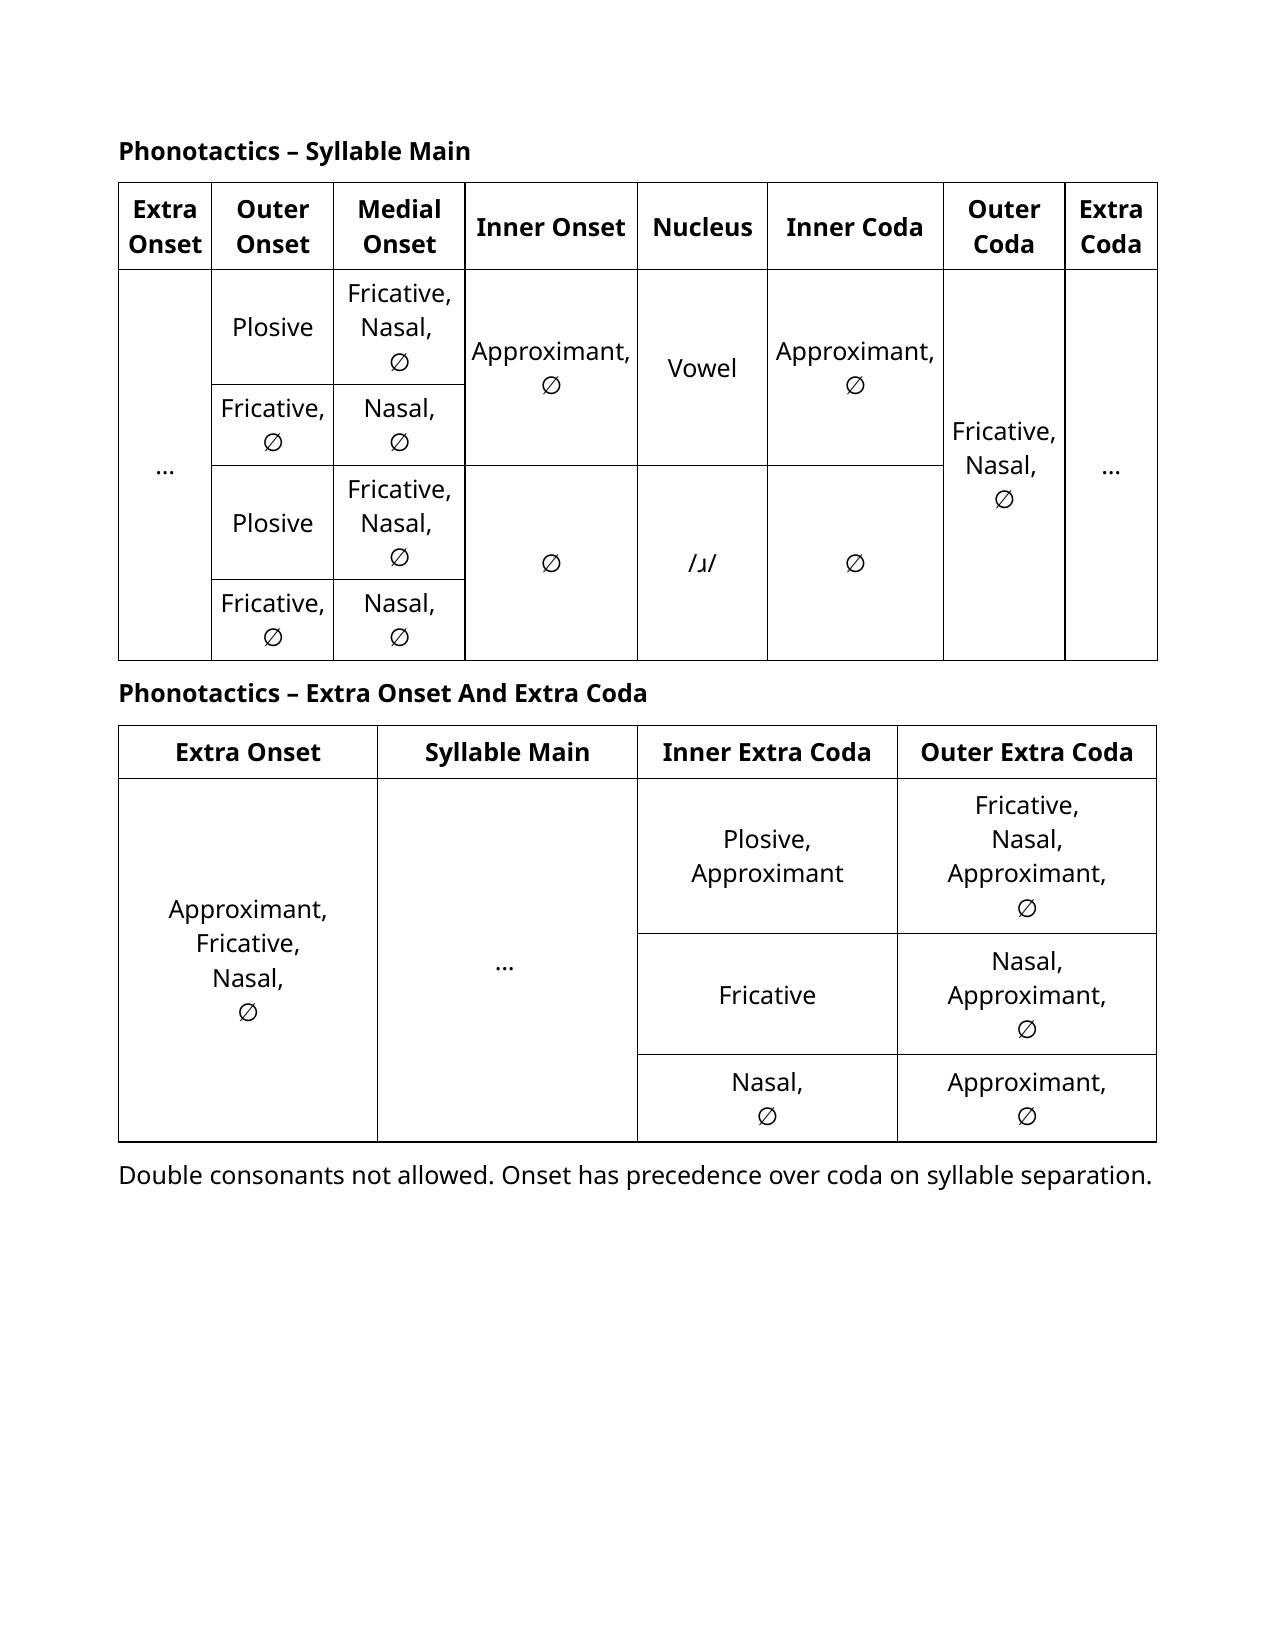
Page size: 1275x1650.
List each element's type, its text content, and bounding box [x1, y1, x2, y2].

table_cell … [378, 779, 637, 1141]
table_cell Plosive, Approximant [638, 779, 897, 933]
table_header Inner Onset [466, 183, 637, 269]
table_cell Fricative, Nasal, ∅ [944, 270, 1064, 660]
table_cell … [119, 270, 211, 660]
table_cell Approximant, Fricative, Nasal, ∅ [119, 779, 377, 1141]
table_header Extra Onset [119, 183, 211, 269]
table_header Extra Coda [1066, 183, 1157, 269]
table_cell ∅ [466, 466, 637, 660]
table_cell /ɹ/ [638, 466, 767, 660]
table_cell Fricative, Nasal, ∅ [334, 270, 464, 384]
table_header Outer Coda [944, 183, 1064, 269]
table_cell Fricative [638, 934, 897, 1054]
table_cell Plosive [212, 466, 333, 579]
table_header Inner Extra Coda [638, 726, 897, 778]
table_cell Fricative, Nasal, Approximant, ∅ [898, 779, 1156, 933]
text Phonotactics – Extra Onset And Extra Coda [118, 676, 1157, 710]
table_cell … [1066, 270, 1157, 660]
table_cell Nasal, ∅ [334, 580, 464, 660]
table_header Extra Onset [119, 726, 377, 778]
table_header Inner Coda [768, 183, 943, 269]
table_cell Approximant, ∅ [466, 270, 637, 464]
table_cell Nasal, ∅ [638, 1055, 897, 1141]
table_header Outer Extra Coda [898, 726, 1156, 778]
table_cell Approximant, ∅ [898, 1055, 1156, 1141]
table_header Nucleus [638, 183, 767, 269]
table_cell Fricative, ∅ [212, 580, 333, 660]
table_header Outer Onset [212, 183, 333, 269]
table_header Medial Onset [334, 183, 464, 269]
table_cell Fricative, ∅ [212, 385, 333, 464]
text Phonotactics – Syllable Main [118, 133, 1157, 167]
table_cell Nasal, ∅ [334, 385, 464, 464]
table_cell Approximant, ∅ [768, 270, 943, 464]
table_cell ∅ [768, 466, 943, 660]
table_header Syllable Main [378, 726, 637, 778]
text Double consonants not allowed. Onset has precedence over coda on syllable separation. [118, 1157, 1157, 1192]
table_cell Fricative, Nasal, ∅ [334, 466, 464, 579]
table_cell Nasal, Approximant, ∅ [898, 934, 1156, 1054]
table_cell Vowel [638, 270, 767, 464]
table_cell Plosive [212, 270, 333, 384]
